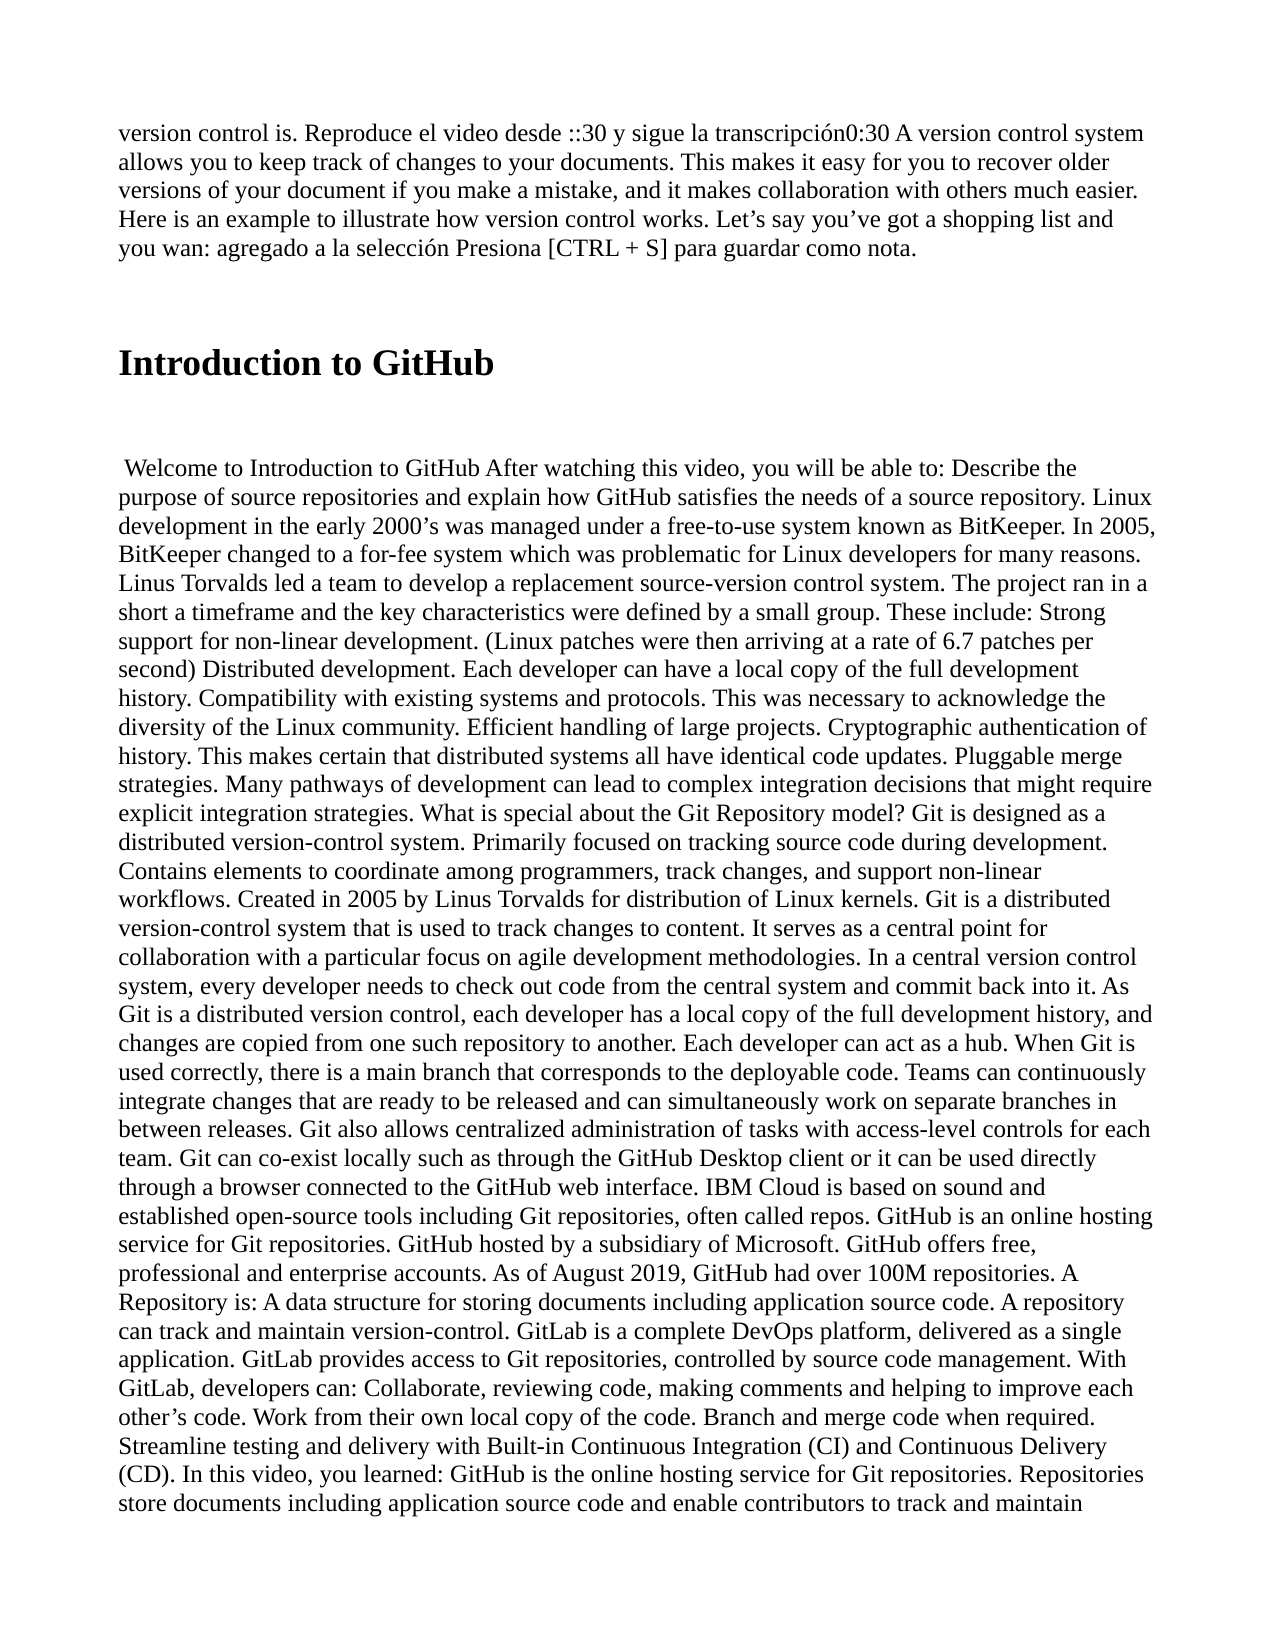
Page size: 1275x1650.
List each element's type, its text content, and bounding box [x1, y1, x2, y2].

text version control is. Reproduce el video desde ::30 y sigue la transcripción0:30 A version control system allows you to keep track of changes to your documents. This makes it easy for you to recover older versions of your document if you make a mistake, and it makes collaboration with others much easier. Here is an example to illustrate how version control works. Let’s say you’ve got a shopping list and you wan: agregado a la selección Presiona [CTRL + S] para guardar como nota. [118, 118, 1157, 262]
text Welcome to Introduction to GitHub After watching this video, you will be able to: Describe the purpose of source repositories and explain how GitHub satisfies the needs of a source repository. Linux development in the early 2000’s was managed under a free-to-use system known as BitKeeper. In 2005, BitKeeper changed to a for-fee system which was problematic for Linux developers for many reasons. Linus Torvalds led a team to develop a replacement source-version control system. The project ran in a short a timeframe and the key characteristics were defined by a small group. These include: Strong support for non-linear development. (Linux patches were then arriving at a rate of 6.7 patches per second) Distributed development. Each developer can have a local copy of the full development history. Compatibility with existing systems and protocols. This was necessary to acknowledge the diversity of the Linux community. Efficient handling of large projects. Cryptographic authentication of history. This makes certain that distributed systems all have identical code updates. Pluggable merge strategies. Many pathways of development can lead to complex integration decisions that might require explicit integration strategies. What is special about the Git Repository model? Git is designed as a distributed version-control system. Primarily focused on tracking source code during development. Contains elements to coordinate among programmers, track changes, and support non-linear workflows. Created in 2005 by Linus Torvalds for distribution of Linux kernels. Git is a distributed version-control system that is used to track changes to content. It serves as a central point for collaboration with a particular focus on agile development methodologies. In a central version control system, every developer needs to check out code from the central system and commit back into it. As Git is a distributed version control, each developer has a local copy of the full development history, and changes are copied from one such repository to another. Each developer can act as a hub. When Git is used correctly, there is a main branch that corresponds to the deployable code. Teams can continuously integrate changes that are ready to be released and can simultaneously work on separate branches in between releases. Git also allows centralized administration of tasks with access-level controls for each team. Git can co-exist locally such as through the GitHub Desktop client or it can be used directly through a browser connected to the GitHub web interface. IBM Cloud is based on sound and established open-source tools including Git repositories, often called repos. GitHub is an online hosting service for Git repositories. GitHub hosted by a subsidiary of Microsoft. GitHub offers free, professional and enterprise accounts. As of August 2019, GitHub had over 100M repositories. A Repository is: A data structure for storing documents including application source code. A repository can track and maintain version-control. GitLab is a complete DevOps platform, delivered as a single application. GitLab provides access to Git repositories, controlled by source code management. With GitLab, developers can: Collaborate, reviewing code, making comments and helping to improve each other’s code. Work from their own local copy of the code. Branch and merge code when required. Streamline testing and delivery with Built-in Continuous Integration (CI) and Continuous Delivery (CD). In this video, you learned: GitHub is the online hosting service for Git repositories. Repositories store documents including application source code and enable contributors to track and maintain [118, 453, 1157, 1517]
subtitle Introduction to GitHub [118, 340, 1157, 383]
